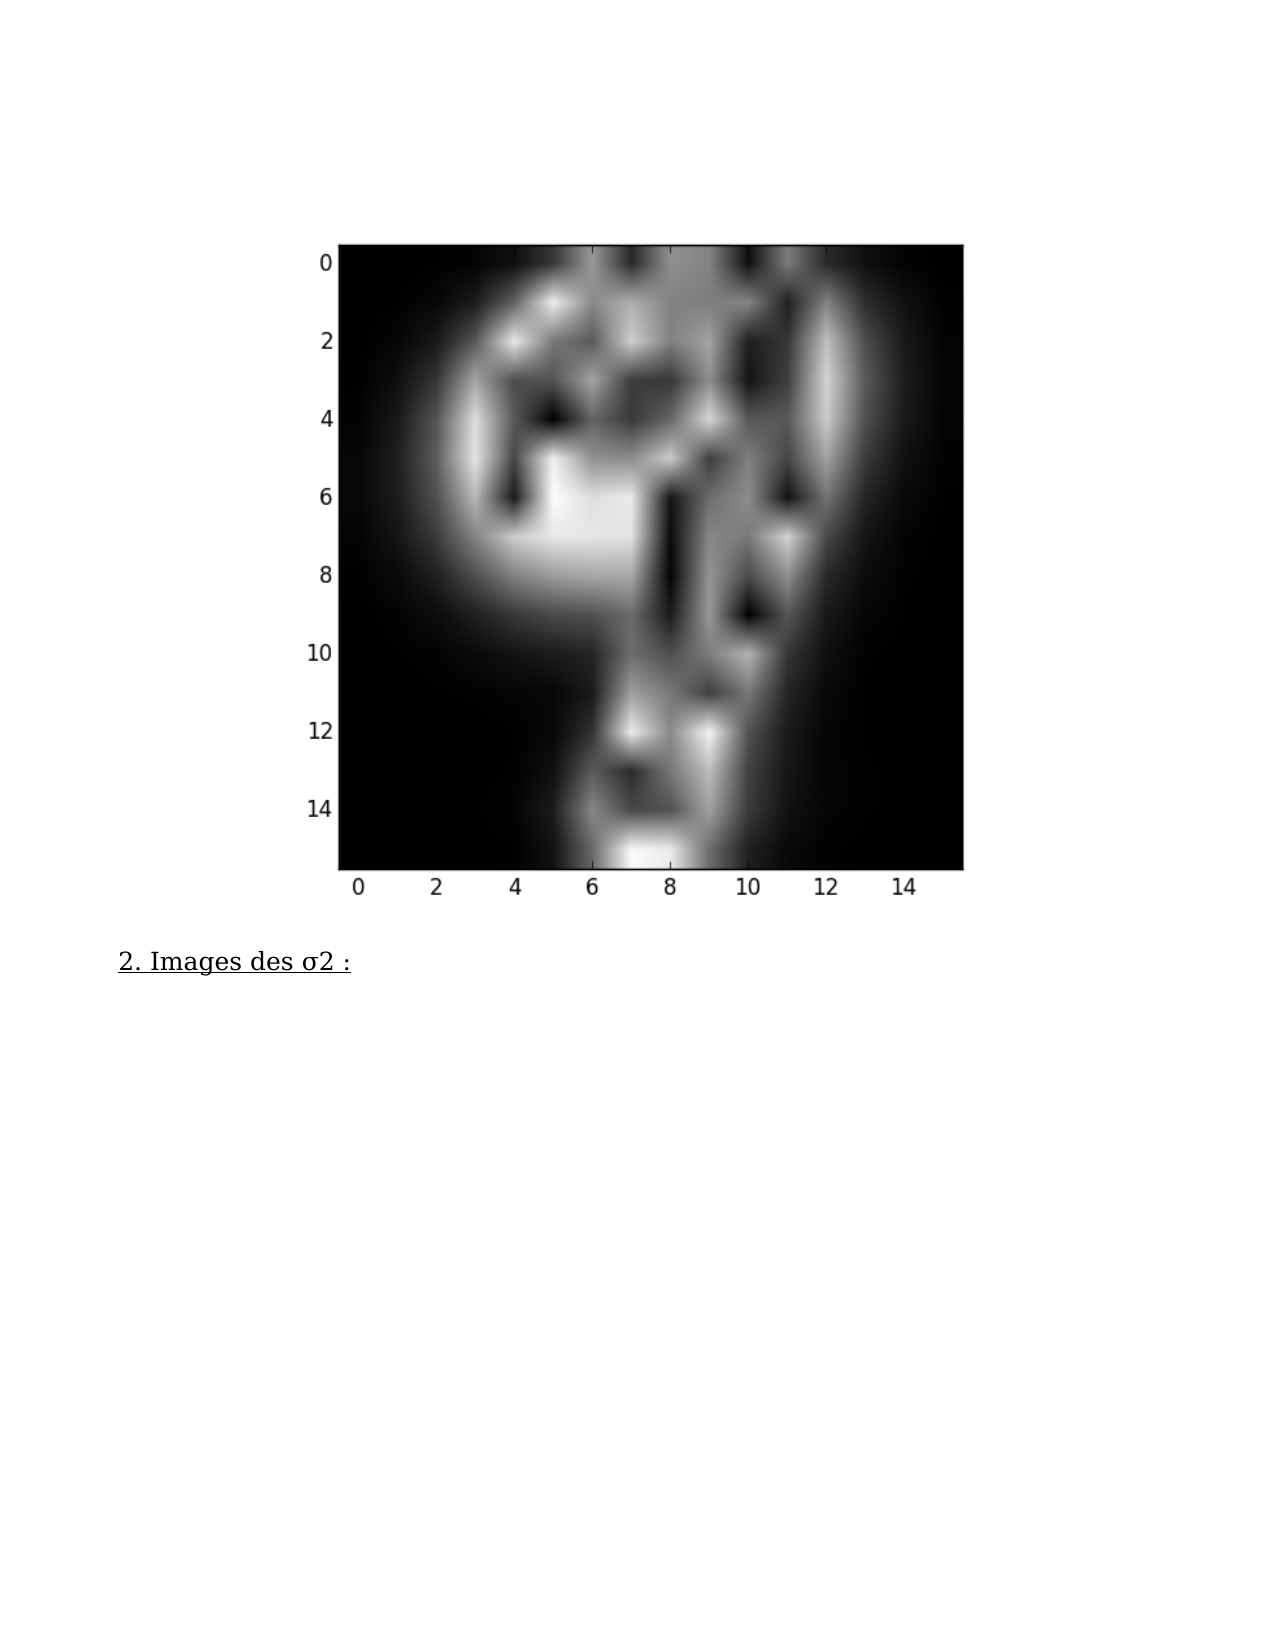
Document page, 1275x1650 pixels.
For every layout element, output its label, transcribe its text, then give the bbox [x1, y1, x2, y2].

text 2. Images des σ2 : [118, 947, 1157, 976]
picture [118, 167, 1157, 947]
